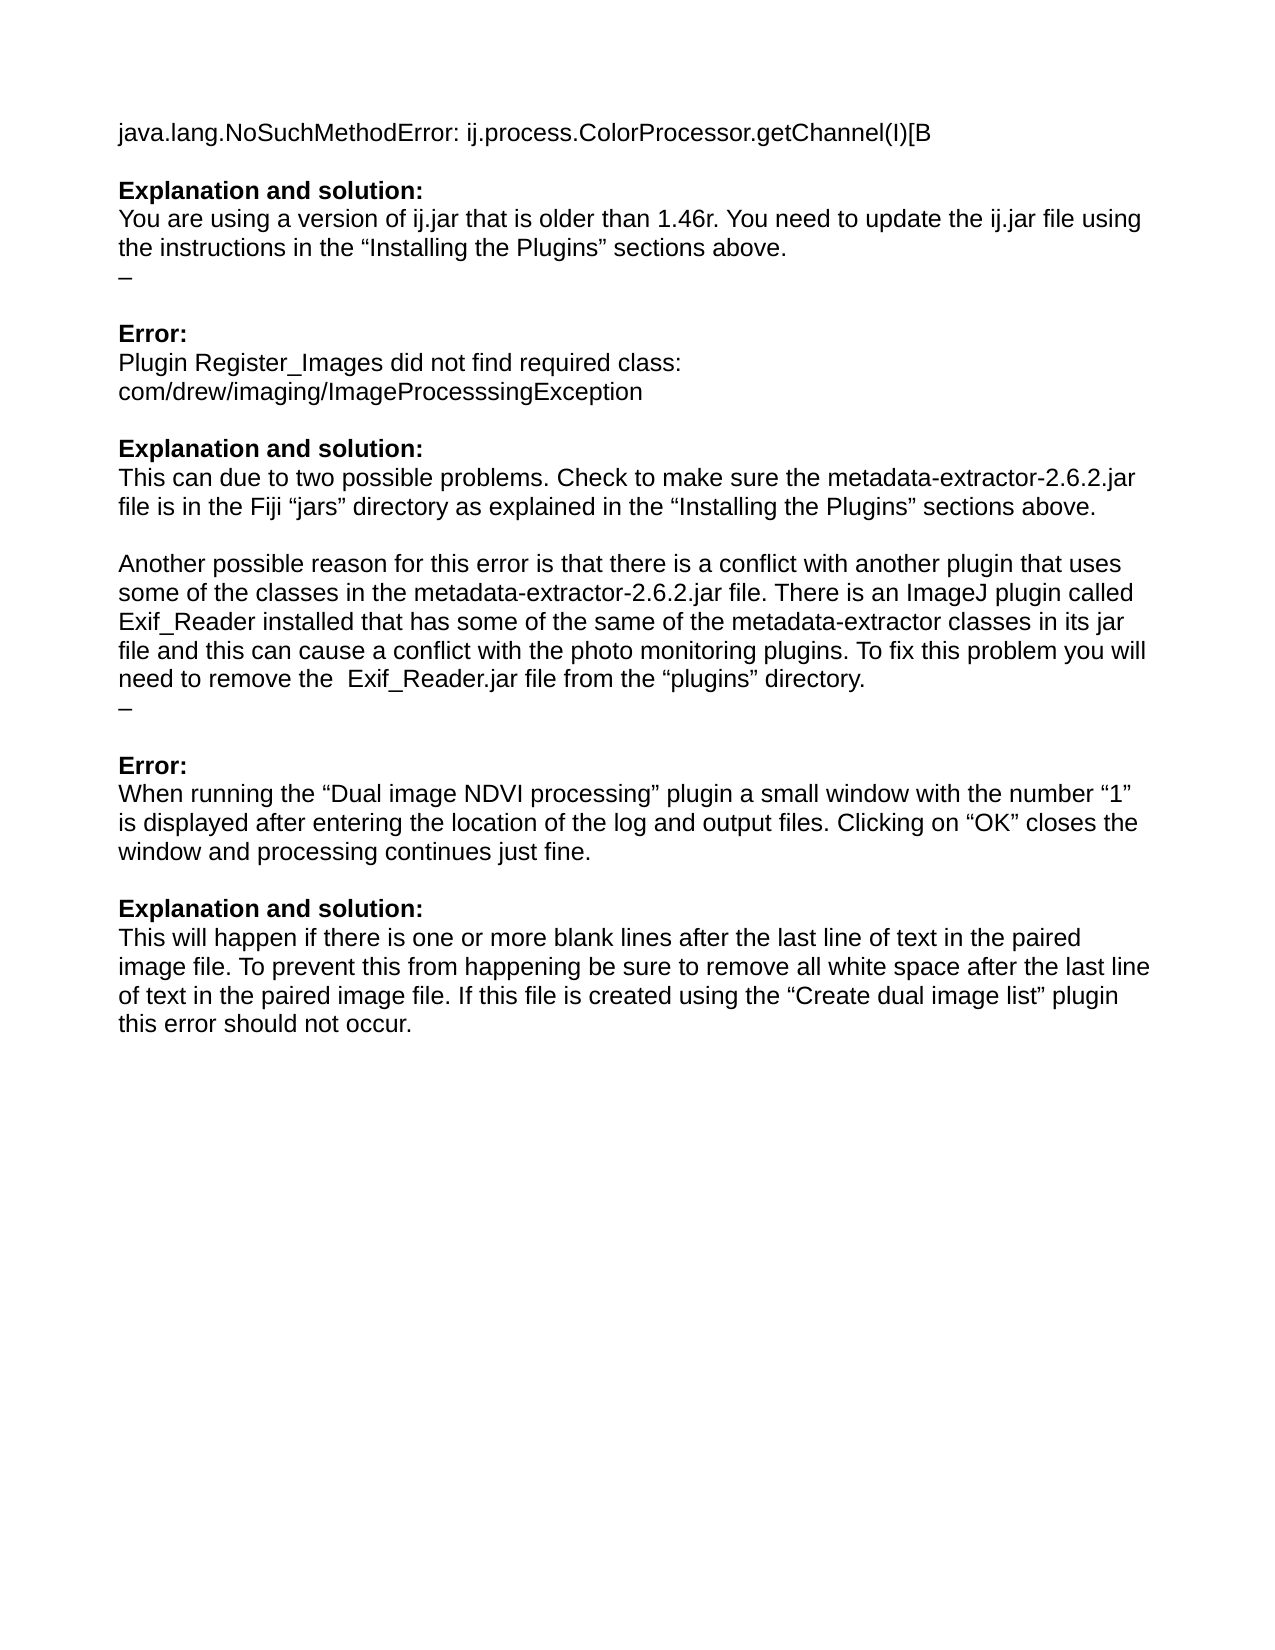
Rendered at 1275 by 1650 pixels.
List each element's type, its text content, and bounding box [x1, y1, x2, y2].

text Explanation and solution: [118, 176, 1157, 204]
text This will happen if there is one or more blank lines after the last line of text in the paired image file. To prevent this from happening be sure to remove all white space after the last line of text in the paired image file. If this file is created using the “Create dual image list” plugin this error should not occur. [118, 923, 1157, 1038]
text – [118, 262, 1157, 291]
text – [118, 693, 1157, 722]
text You are using a version of ij.jar that is older than 1.46r. You need to update the ij.jar file using the instructions in the “Installing the Plugins” sections above. [118, 204, 1157, 262]
text Explanation and solution: [118, 894, 1157, 923]
text Explanation and solution: [118, 434, 1157, 463]
text When running the “Dual image NDVI processing” plugin a small window with the number “1” is displayed after entering the location of the log and output files. Clicking on “OK” closes the window and processing continues just fine. [118, 779, 1157, 866]
text This can due to two possible problems. Check to make sure the metadata-extractor-2.6.2.jar file is in the Fiji “jars” directory as explained in the “Installing the Plugins” sections above. [118, 463, 1157, 521]
text Another possible reason for this error is that there is a conflict with another plugin that uses some of the classes in the metadata-extractor-2.6.2.jar file. There is an ImageJ plugin called Exif_Reader installed that has some of the same of the metadata-extractor classes in its jar file and this can cause a conflict with the photo monitoring plugins. To fix this problem you will need to remove the Exif_Reader.jar file from the “plugins” directory. [118, 549, 1157, 693]
text Error: [118, 319, 1157, 348]
text java.lang.NoSuchMethodError: ij.process.ColorProcessor.getChannel(I)[B [118, 118, 1157, 147]
text Error: [118, 751, 1157, 779]
text Plugin Register_Images did not find required class: com/drew/imaging/ImageProcesssingException [118, 348, 1157, 406]
